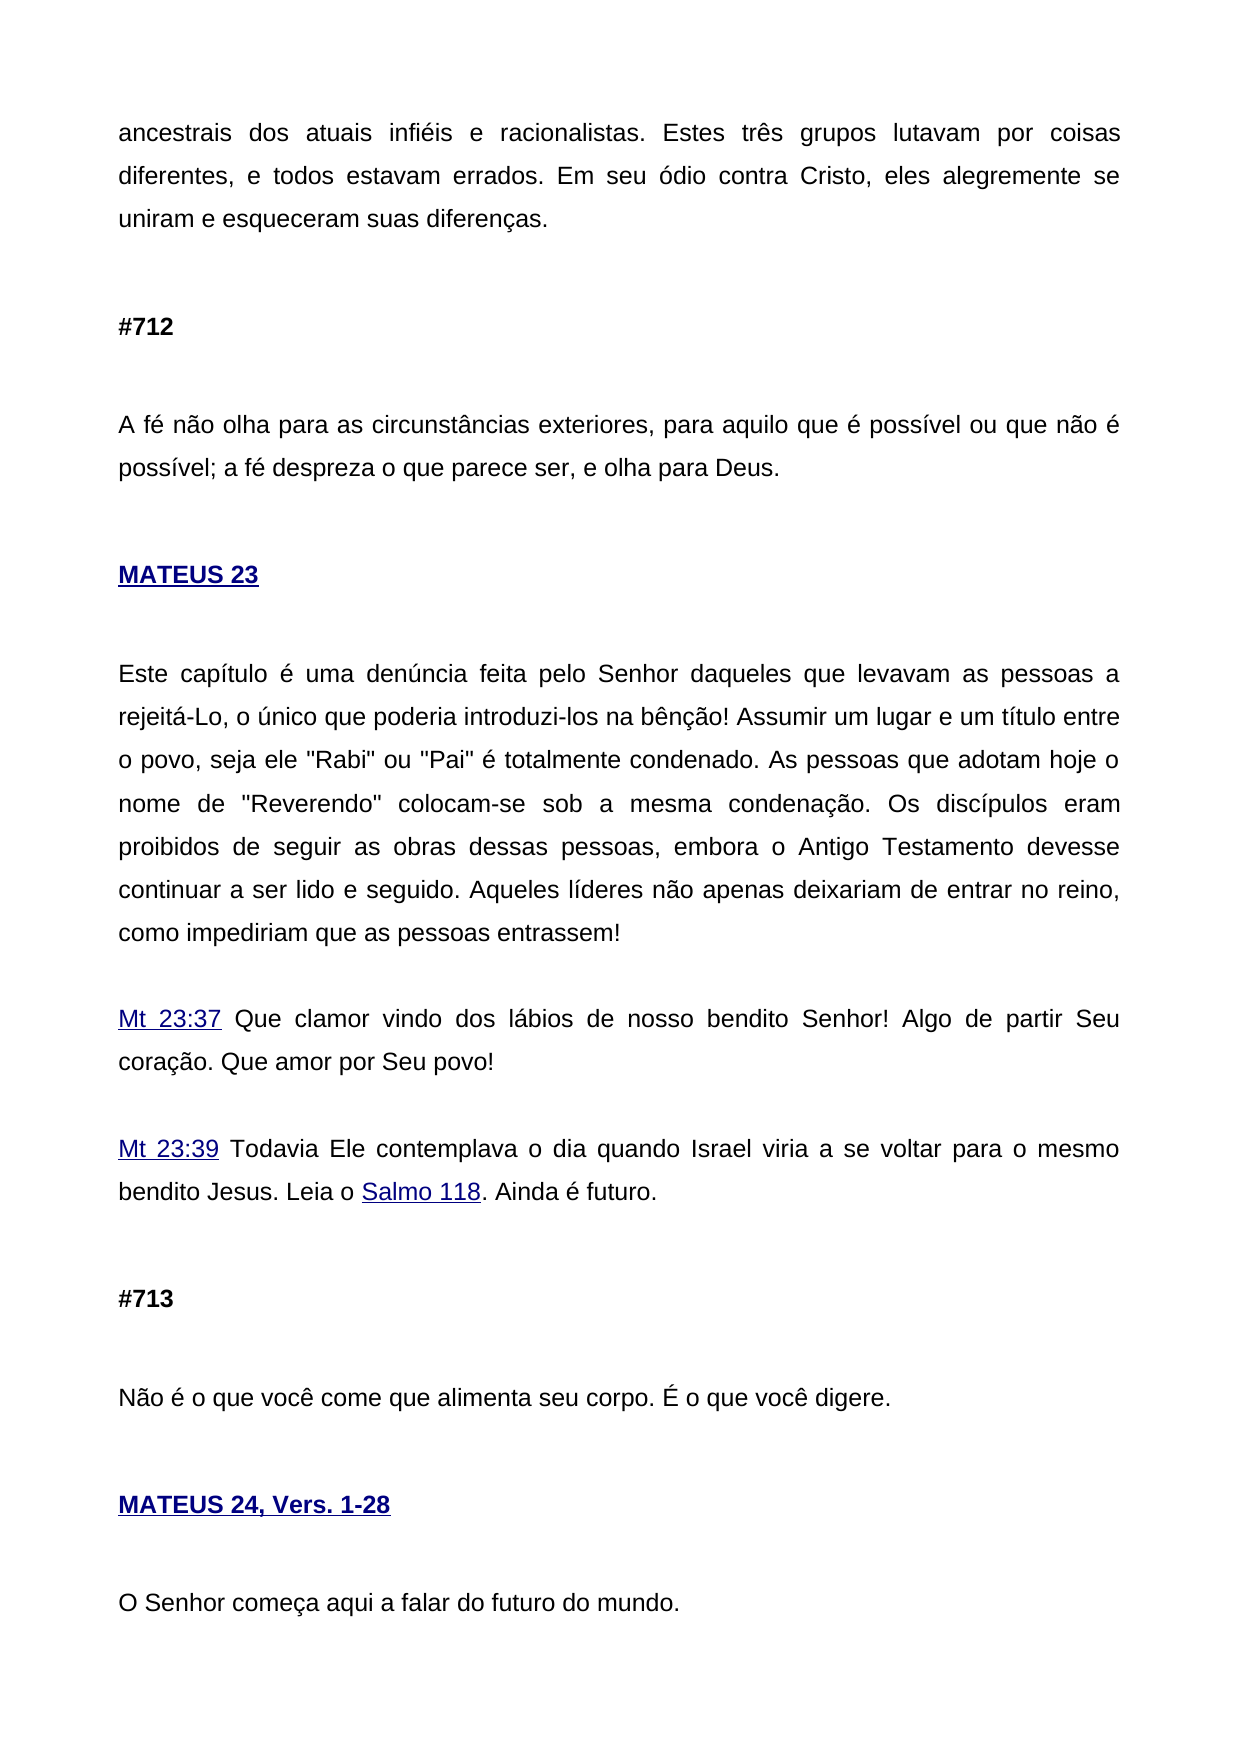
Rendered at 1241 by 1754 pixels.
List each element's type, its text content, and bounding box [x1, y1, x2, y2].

text Mt 23:39 Todavia Ele contemplava o dia quando Israel viria a se voltar para o mesmo bendito Jesus. Leia o Salmo 118. Ainda é futuro. [118, 1133, 1122, 1205]
text Mt 23:37 Que clamor vindo dos lábios de nosso bendito Senhor! Algo de partir Seu coração. Que amor por Seu povo! [118, 1004, 1122, 1076]
text Este capítulo é uma denúncia feita pelo Senhor daqueles que levavam as pessoas a rejeitá-Lo, o único que poderia introduzi-los na bênção! Assumir um lugar e um título entre o povo, seja ele "Rabi" ou "Pai" é totalmente condenado. As pessoas que adotam hoje o nome de "Reverendo" colocam-se sob a mesma condenação. Os discípulos eram proibidos de seguir as obras dessas pessoas, embora o Antigo Testamento devesse continuar a ser lido e seguido. Aqueles líderes não apenas deixariam de entrar no reino, como impediriam que as pessoas entrassem! [118, 659, 1122, 947]
text A fé não olha para as circunstâncias exteriores, para aquilo que é possível ou que não é possível; a fé despreza o que parece ser, e olha para Deus. [118, 410, 1122, 482]
text ancestrais dos atuais infiéis e racionalistas. Estes três grupos lutavam por coisas diferentes, e todos estavam errados. Em seu ódio contra Cristo, eles alegremente se uniram e esqueceram suas diferenças. [118, 118, 1122, 233]
text O Senhor começa aqui a falar do futuro do mundo. [118, 1588, 1122, 1617]
subtitle MATEUS 24, Vers. 1-28 [118, 1489, 1122, 1518]
subtitle #713 [118, 1284, 1122, 1312]
subtitle #712 [118, 311, 1122, 340]
subtitle MATEUS 23 [118, 560, 1122, 589]
text Não é o que você come que alimenta seu corpo. É o que você digere. [118, 1382, 1122, 1411]
